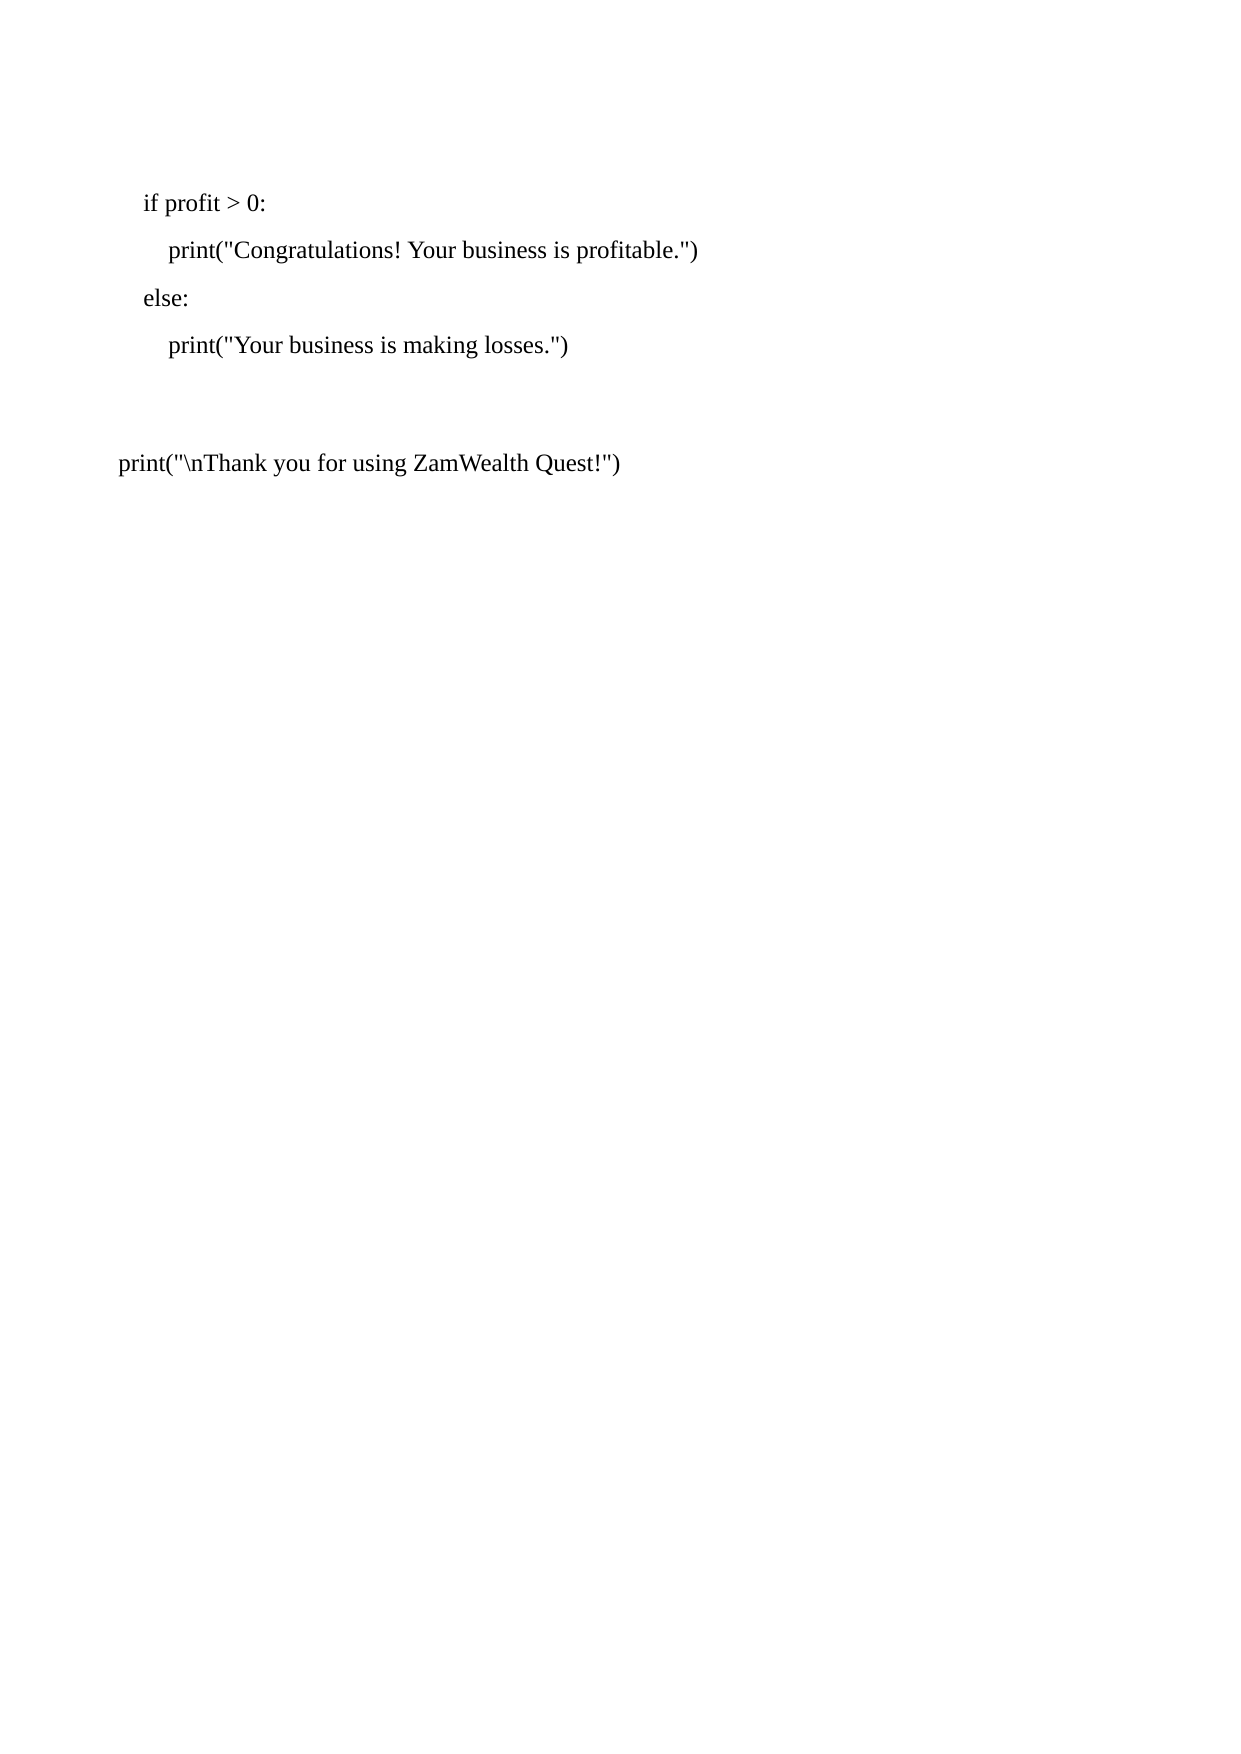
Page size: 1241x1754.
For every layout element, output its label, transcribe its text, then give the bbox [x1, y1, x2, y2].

text if profit > 0: [118, 188, 1122, 217]
text print("Congratulations! Your business is profitable.") [118, 235, 1122, 264]
text print("\nThank you for using ZamWealth Quest!") [118, 448, 1122, 477]
text print("Your business is making losses.") [118, 331, 1122, 359]
text else: [118, 283, 1122, 312]
